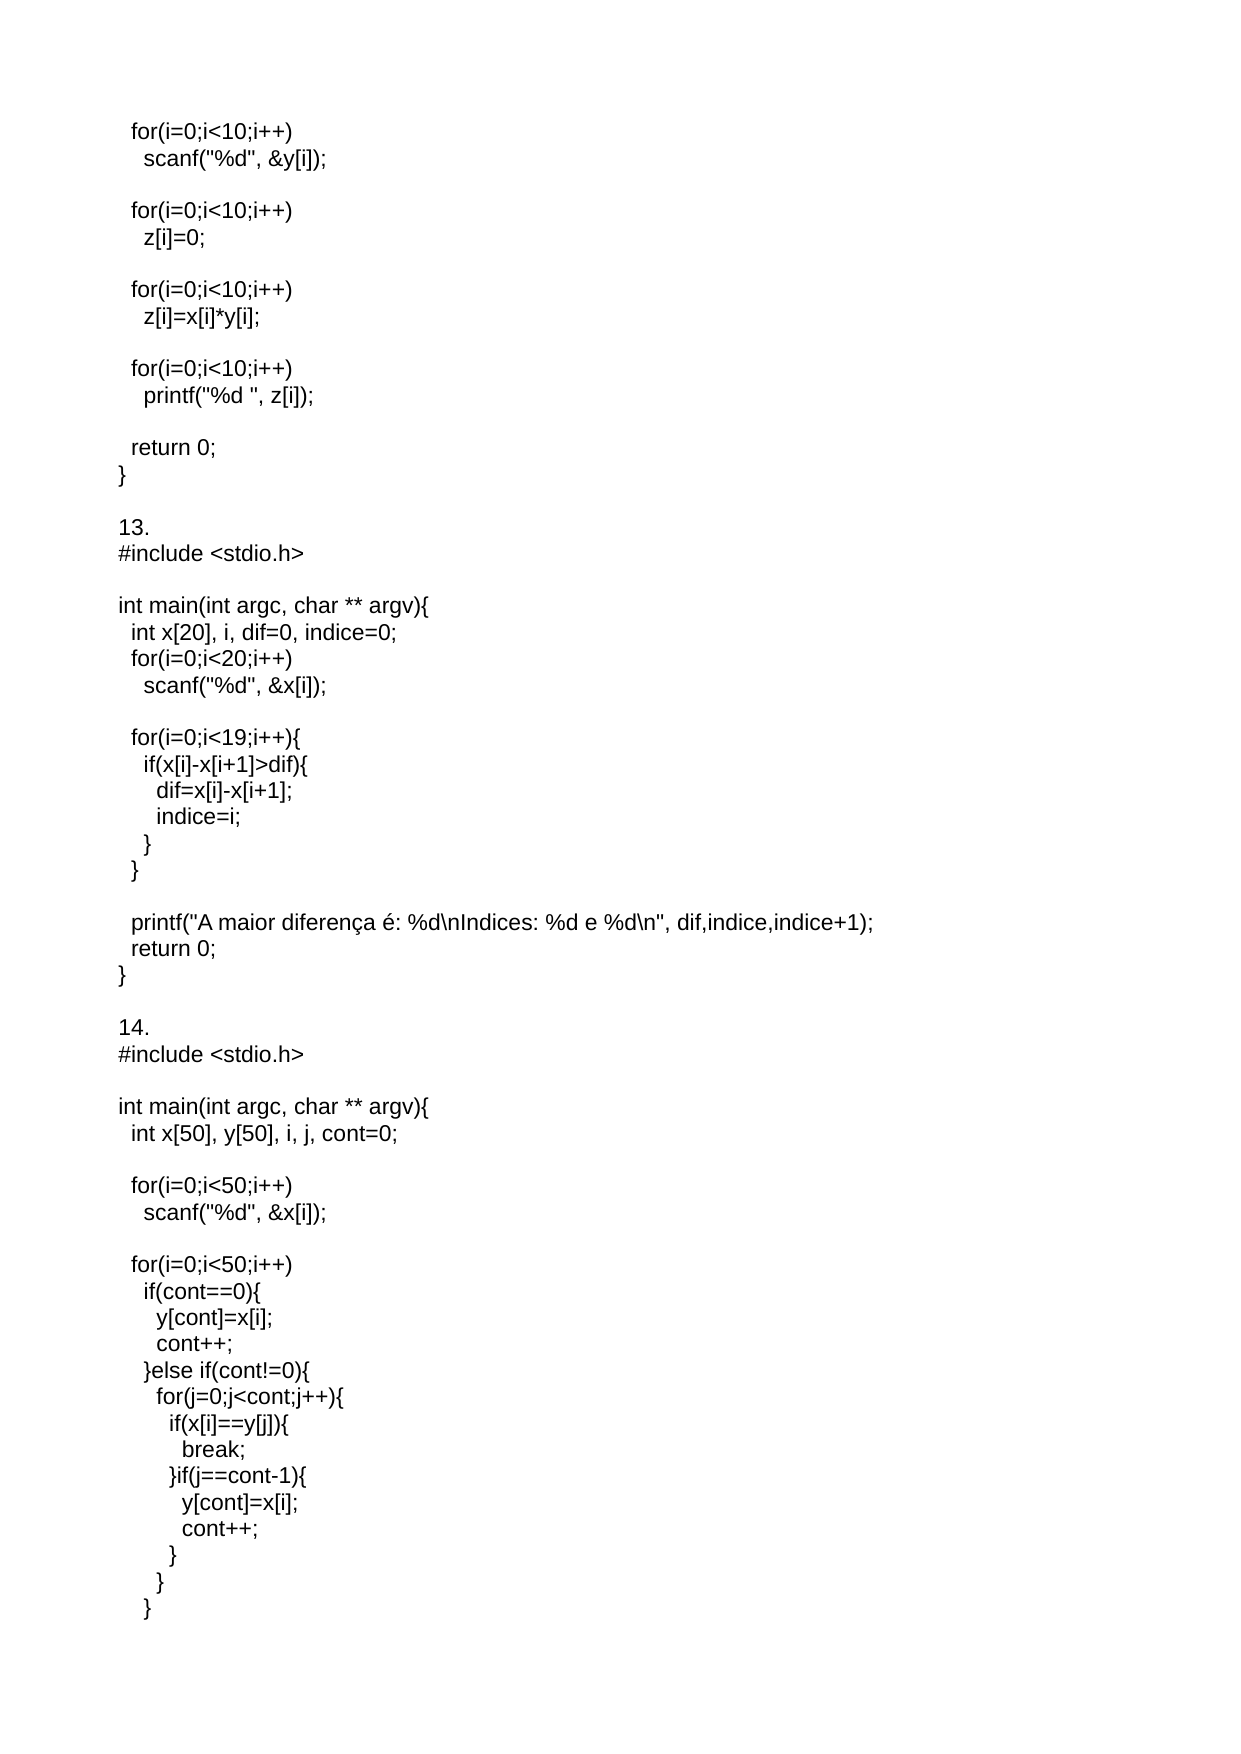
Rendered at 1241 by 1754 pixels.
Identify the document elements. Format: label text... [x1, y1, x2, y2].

text #include <stdio.h> int main(int argc, char ** argv){ int x[50], y[50], i, j, cont=0; for(i=0;i<50;i++) scanf("%d", &x[i]); for(i=0;i<50;i++) if(cont==0){ y[cont]=x[i]; cont++; }else if(cont!=0){ for(j=0;j<cont;j++){ if(x[i]==y[j]){ break; }if(j==cont-1){ y[cont]=x[i]; cont++; } } } [118, 1041, 1122, 1620]
text for(i=0;i<10;i++) scanf("%d", &y[i]); for(i=0;i<10;i++) z[i]=0; for(i=0;i<10;i++) z[i]=x[i]*y[i]; for(i=0;i<10;i++) printf("%d ", z[i]); return 0; } [118, 118, 1122, 513]
text #include <stdio.h> int main(int argc, char ** argv){ int x[20], i, dif=0, indice=0; for(i=0;i<20;i++) scanf("%d", &x[i]); for(i=0;i<19;i++){ if(x[i]-x[i+1]>dif){ dif=x[i]-x[i+1]; indice=i; } } printf("A maior diferença é: %d\nIndices: %d e %d\n", dif,indice,indice+1); return 0; } [118, 540, 1122, 1014]
text 13. [118, 513, 1122, 540]
text 14. [118, 1014, 1122, 1041]
